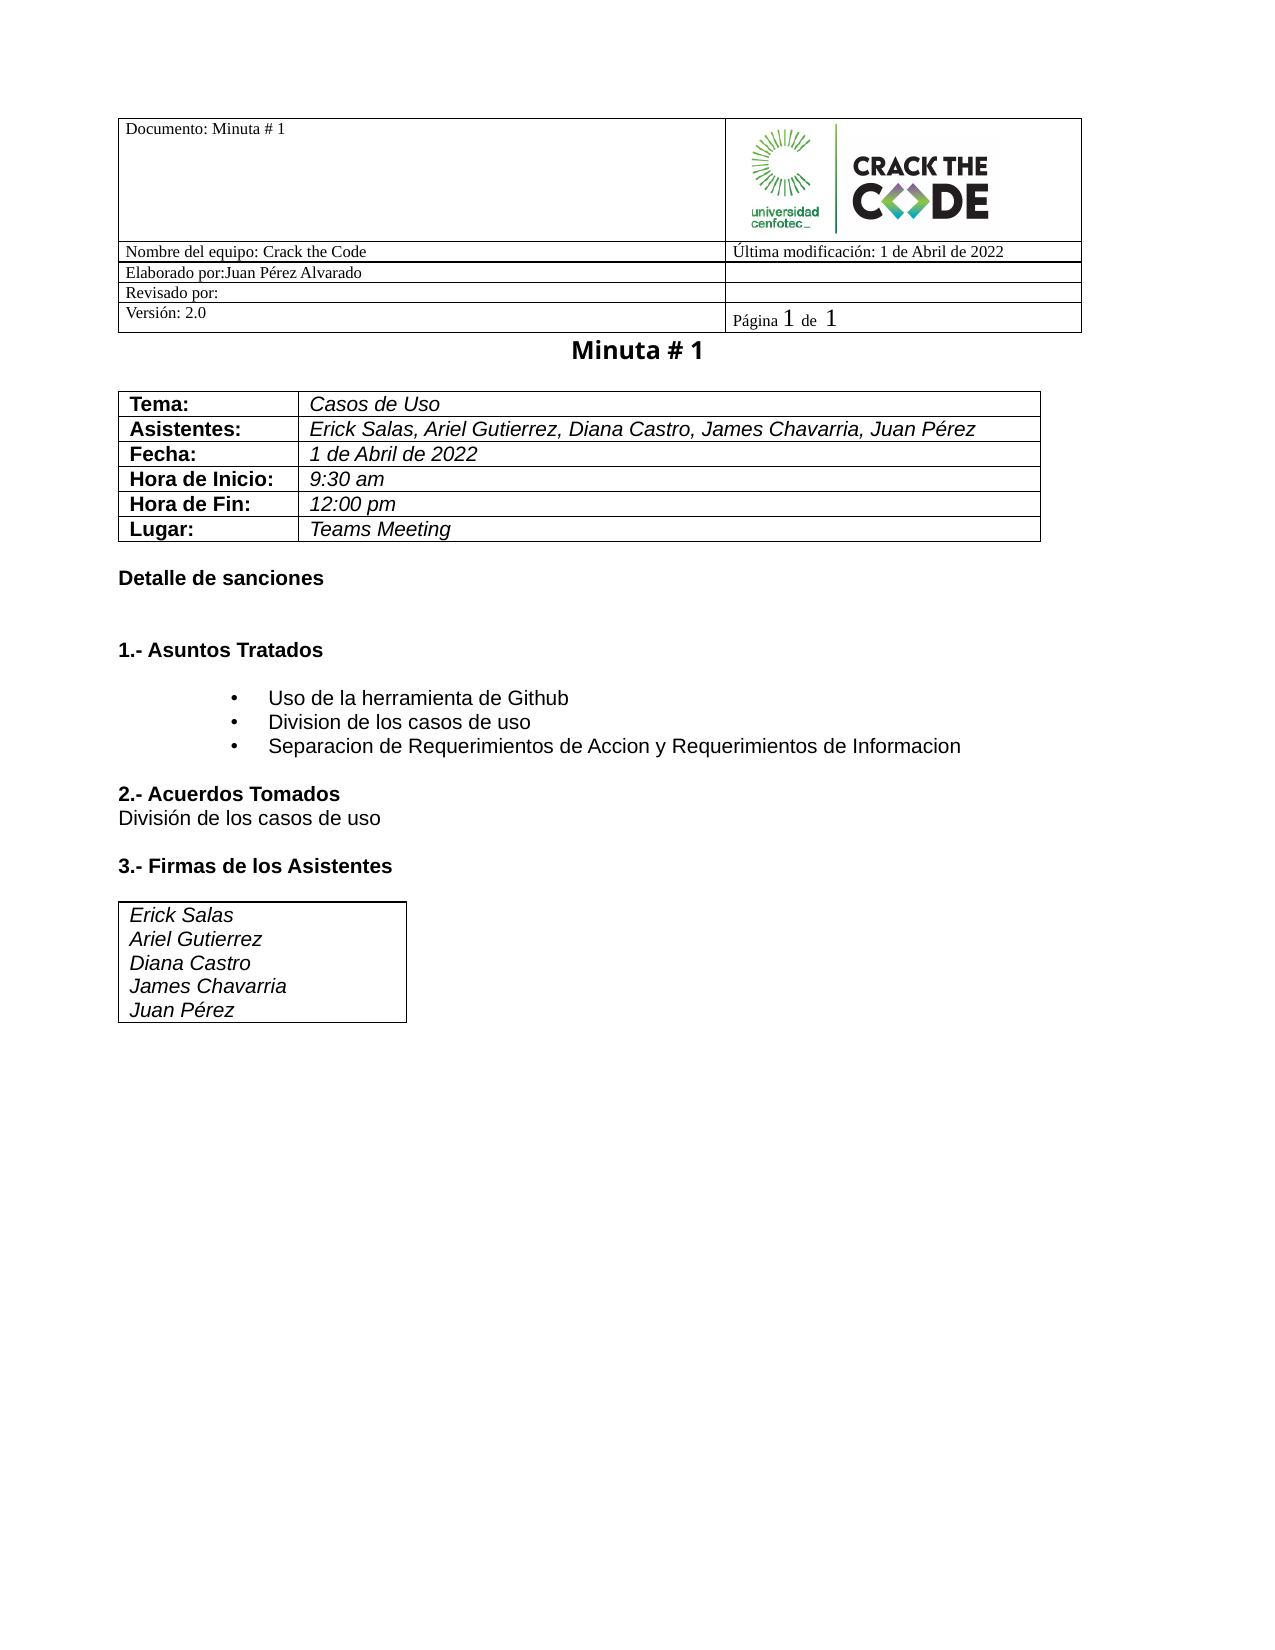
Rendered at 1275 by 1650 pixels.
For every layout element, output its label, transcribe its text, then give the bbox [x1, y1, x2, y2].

table_cell Asistentes: [119, 417, 298, 441]
table_header Documento: Minuta # 1 [119, 119, 725, 241]
table_cell [726, 263, 1081, 282]
list Separacion de Requerimientos de Accion y Requerimientos de Informacion [231, 734, 1157, 758]
table_cell Erick Salas, Ariel Gutierrez, Diana Castro, James Chavarria, Juan Pérez [299, 417, 1040, 441]
table_cell Elaborado por:Juan Pérez Alvarado [119, 263, 725, 282]
text 3.- Firmas de los Asistentes [118, 853, 1157, 877]
table_header [726, 119, 1007, 241]
table_cell 12:00 pm [299, 492, 1040, 516]
table_header Casos de Uso [299, 392, 1040, 416]
text Detalle de sanciones [118, 566, 1157, 590]
table_cell Última modificación: 1 de Abril de 2022 [726, 242, 1081, 261]
table_cell 1 de Abril de 2022 [299, 442, 1040, 466]
table_cell Teams Meeting [299, 517, 1040, 541]
list Uso de la herramienta de Github [231, 686, 1157, 709]
table_cell Lugar: [119, 517, 298, 541]
table_cell Revisado por: [119, 283, 725, 302]
table_cell Fecha: [119, 442, 298, 466]
text 1.- Asuntos Tratados [118, 638, 1157, 662]
list Division de los casos de uso [231, 709, 1157, 734]
text Minuta # 1 [118, 333, 1157, 367]
table_cell [726, 283, 1081, 302]
text 2.- Acuerdos Tomados [118, 782, 1157, 806]
text División de los casos de uso [118, 806, 1157, 829]
table_cell Página 1 de 1 [726, 303, 1081, 332]
table_cell Hora de Inicio: [119, 467, 298, 491]
table_cell Hora de Fin: [119, 492, 298, 516]
table_header Erick Salas Ariel Gutierrez Diana Castro James Chavarria Juan Pérez [119, 903, 406, 1022]
table_cell Nombre del equipo: Crack the Code [119, 242, 725, 261]
table_header Tema: [119, 392, 298, 416]
picture [732, 119, 1000, 238]
table_cell 9:30 am [299, 467, 1040, 491]
table_cell Versión: 2.0 [119, 303, 725, 332]
table_header [1007, 119, 1081, 241]
